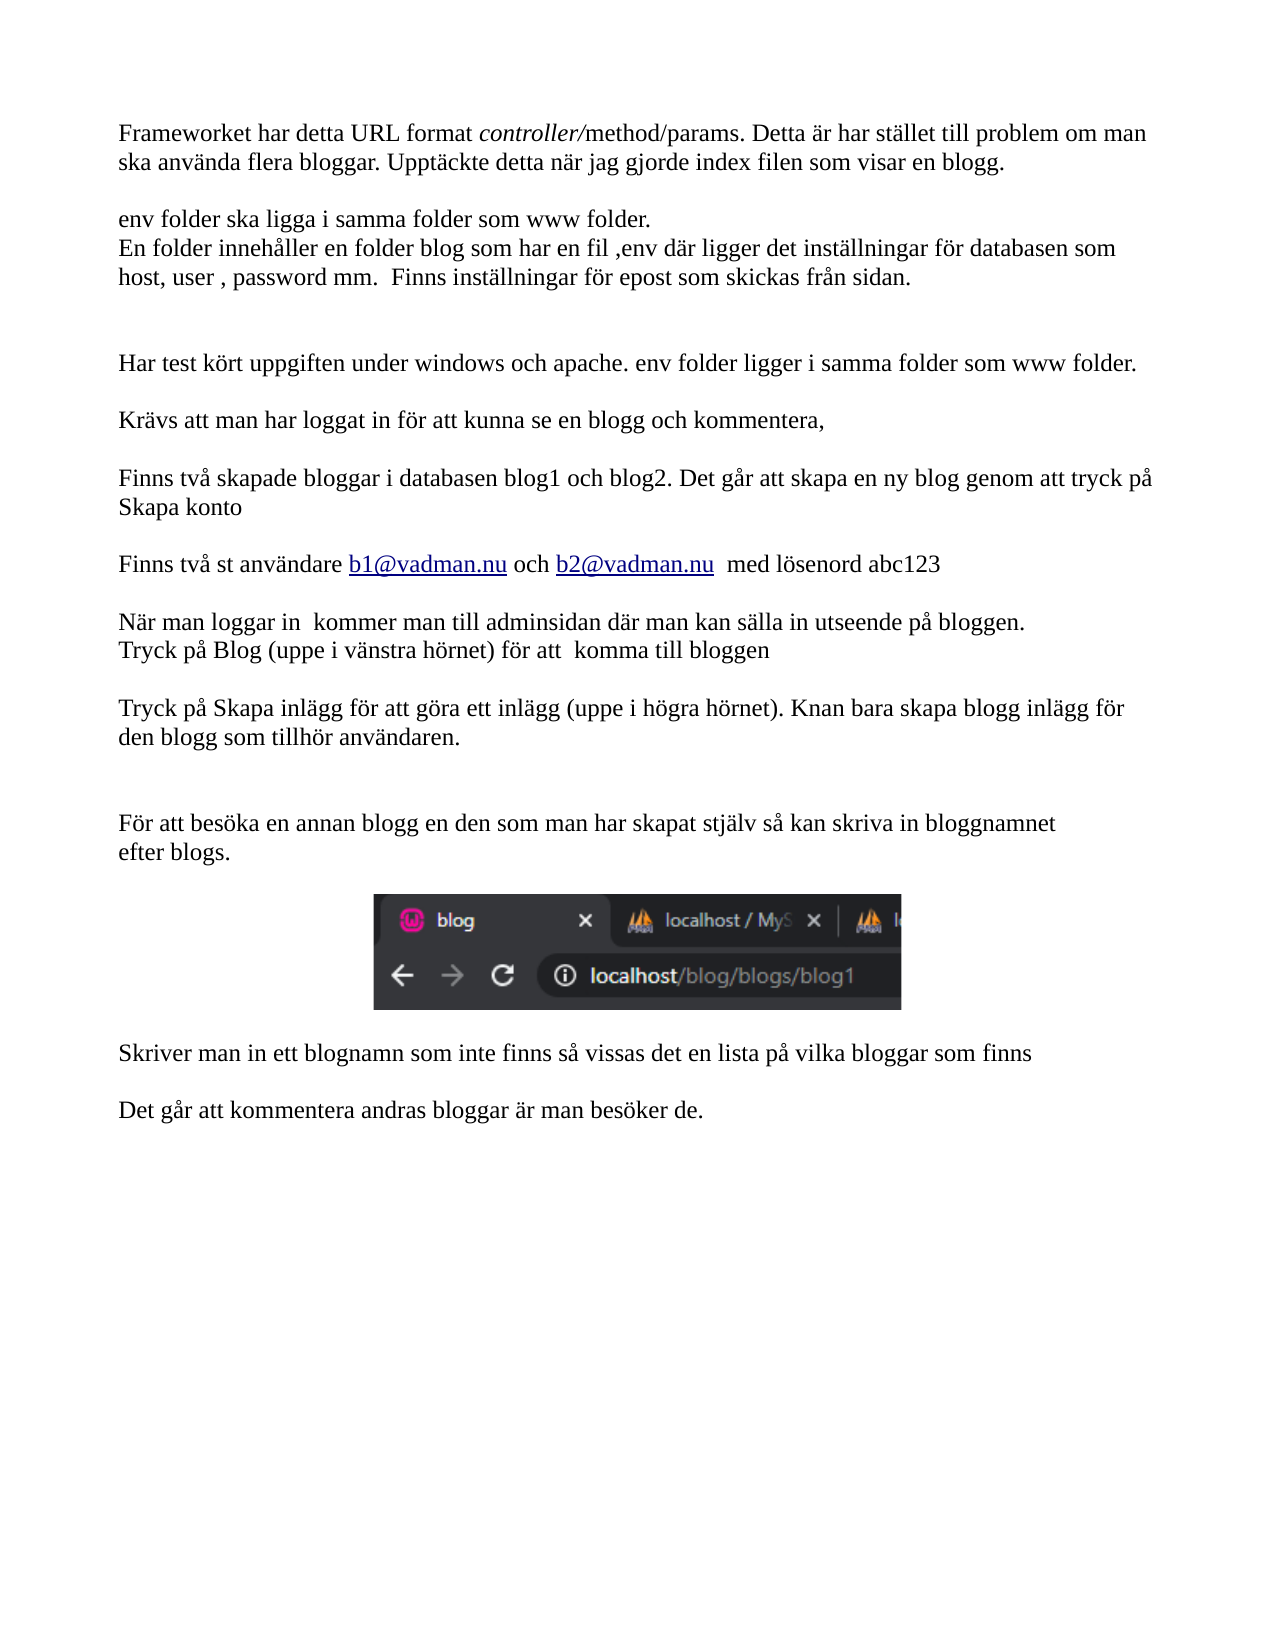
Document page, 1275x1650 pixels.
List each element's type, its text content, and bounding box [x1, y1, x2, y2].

text Skriver man in ett blognamn som inte finns så vissas det en lista på vilka bloggar som finns [118, 1038, 1157, 1067]
picture [373, 894, 902, 1010]
text Frameworket har detta URL format controller/method/params. Detta är har stället till problem om man ska använda flera bloggar. Upptäckte detta när jag gjorde index filen som visar en blogg. [118, 118, 1157, 176]
text Det går att kommentera andras bloggar är man besöker de. [118, 1096, 1157, 1124]
text Finns två skapade bloggar i databasen blog1 och blog2. Det går att skapa en ny blog genom att tryck på Skapa konto [118, 463, 1157, 521]
text efter blogs. [118, 837, 1157, 866]
text När man loggar in kommer man till adminsidan där man kan sälla in utseende på bloggen. [118, 607, 1157, 636]
text Tryck på Blog (uppe i vänstra hörnet) för att komma till bloggen [118, 636, 1157, 664]
text Krävs att man har loggat in för att kunna se en blogg och kommentera, [118, 406, 1157, 434]
text Tryck på Skapa inlägg för att göra ett inlägg (uppe i högra hörnet). Knan bara skapa blogg inlägg för den blogg som tillhör användaren. [118, 693, 1157, 751]
text För att besöka en annan blogg en den som man har skapat stjälv så kan skriva in bloggnamnet [118, 808, 1157, 837]
text En folder innehåller en folder blog som har en fil ,env där ligger det inställningar för databasen som host, user , password mm. Finns inställningar för epost som skickas från sidan. [118, 233, 1157, 291]
text Finns två st användare b1@vadman.nu och b2@vadman.nu med lösenord abc123 [118, 549, 1157, 578]
text Har test kört uppgiften under windows och apache. env folder ligger i samma folder som www folder. [118, 348, 1157, 377]
text env folder ska ligga i samma folder som www folder. [118, 204, 1157, 233]
